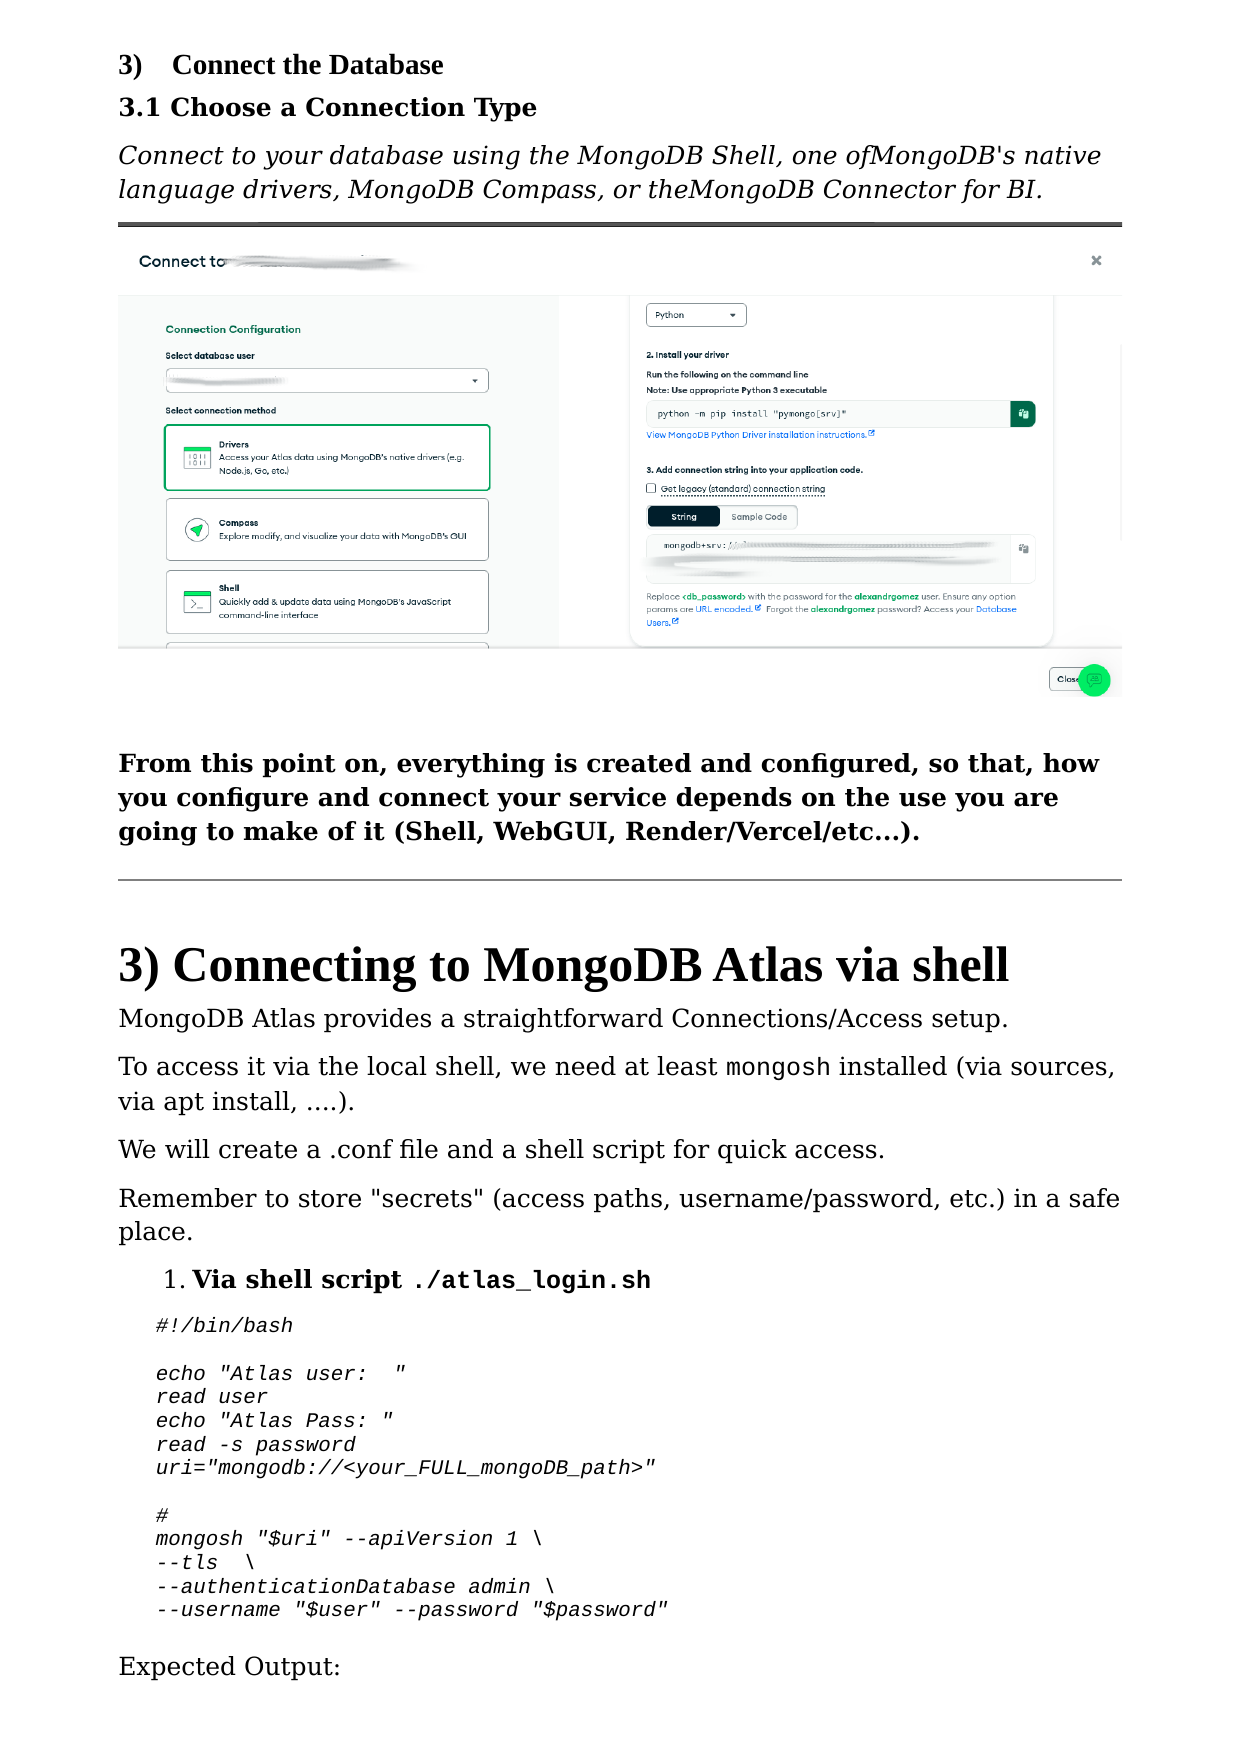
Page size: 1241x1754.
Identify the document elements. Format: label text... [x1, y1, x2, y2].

text --username "$user" --password "$password" [118, 1599, 1122, 1623]
text read user [118, 1386, 1122, 1410]
subtitle 3) Connect the Database [118, 47, 1122, 80]
text 3.1 Choose a Connection Type [118, 93, 1122, 122]
text From this point on, everything is created and configured, so that, how you configure and connect your service depends on the use you are going to make of it (Shell, WebGUI, Render/Vercel/etc...). [118, 749, 1122, 846]
text MongoDB Atlas provides a straightforward Connections/Access setup. [118, 1004, 1122, 1033]
text We will create a .conf file and a shell script for quick access. [118, 1136, 1122, 1165]
text Remember to store "secrets" (access paths, username/password, etc.) in a safe place. [118, 1184, 1122, 1246]
text --authenticationDatabase admin \ [118, 1576, 1122, 1599]
text read -s password [118, 1434, 1122, 1457]
text Expected Output: [118, 1652, 1122, 1682]
text Connect to your database using the MongoDB Shell, one ofMongoDB's native language drivers, MongoDB Compass, or theMongoDB Connector for BI. [118, 141, 1122, 204]
text uri="mongodb://<your_FULL_mongoDB_path>" [118, 1457, 1122, 1481]
text mongosh "$uri" --apiVersion 1 \ [118, 1528, 1122, 1552]
text #!/bin/bash [118, 1316, 1122, 1339]
picture [118, 222, 1123, 697]
subtitle 3) Connecting to MongoDB Atlas via shell [118, 934, 1122, 992]
list Via shell script ./atlas_login.sh [162, 1265, 1122, 1296]
text --tls \ [118, 1552, 1122, 1576]
text echo "Atlas Pass: " [118, 1410, 1122, 1434]
text echo "Atlas user: " [118, 1363, 1122, 1386]
text # [118, 1505, 1122, 1528]
text To access it via the local shell, we need at least mongosh installed (via sources, via apt install, ....). [118, 1052, 1122, 1117]
